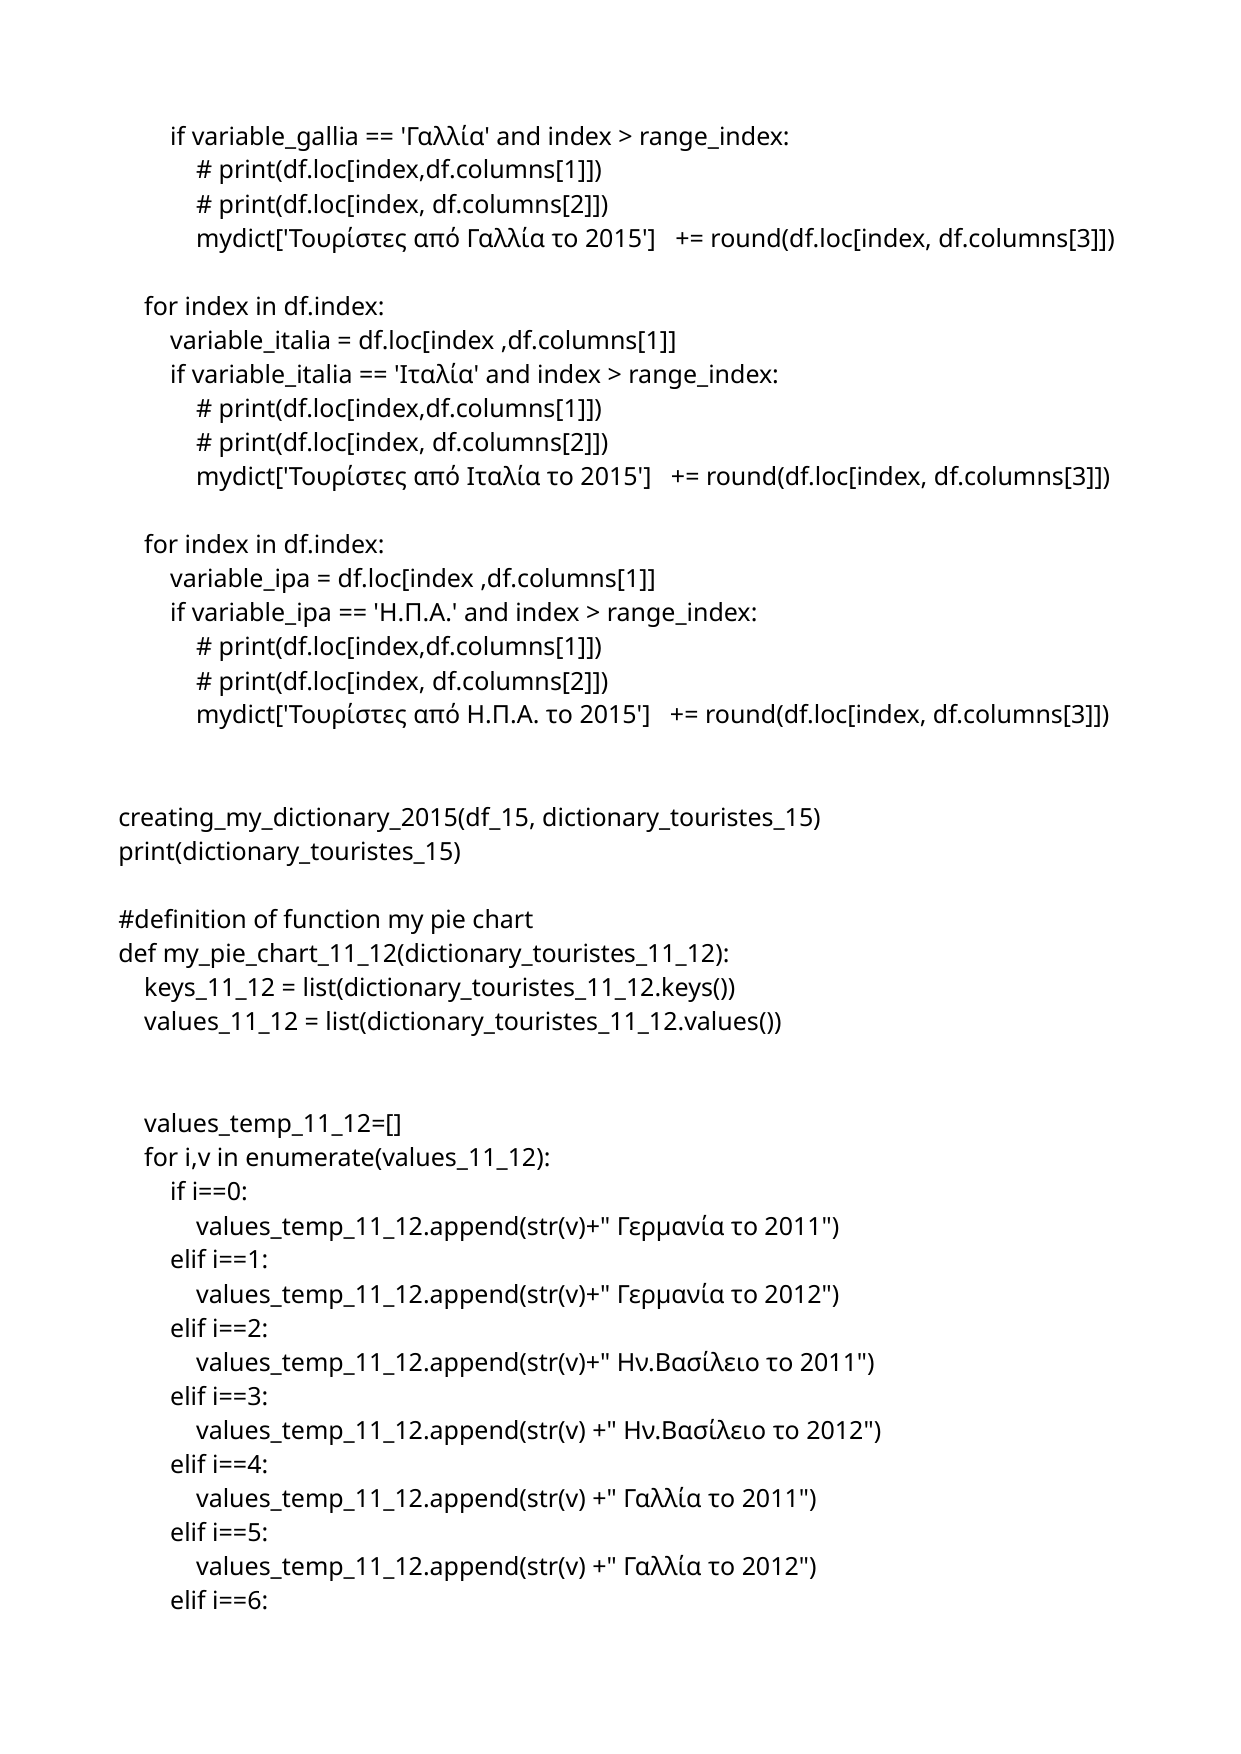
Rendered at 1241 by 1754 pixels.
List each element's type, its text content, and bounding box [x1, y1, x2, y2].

text values_temp_11_12.append(str(v)+" Γερμανία το 2012") [118, 1276, 1122, 1310]
text if variable_ipa == 'Η.Π.Α.' and index > range_index: [118, 595, 1122, 629]
text if variable_gallia == 'Γαλλία' and index > range_index: [118, 118, 1122, 152]
text values_temp_11_12.append(str(v)+" Ην.Βασίλειο το 2011") [118, 1344, 1122, 1378]
text # print(df.loc[index,df.columns[1]]) [118, 391, 1122, 425]
text creating_my_dictionary_2015(df_15, dictionary_touristes_15) [118, 799, 1122, 833]
text elif i==1: [118, 1242, 1122, 1276]
text values_11_12 = list(dictionary_touristes_11_12.values()) [118, 1004, 1122, 1038]
text elif i==2: [118, 1310, 1122, 1344]
text def my_pie_chart_11_12(dictionary_touristes_11_12): [118, 936, 1122, 970]
text # print(df.loc[index,df.columns[1]]) [118, 152, 1122, 186]
text for i,v in enumerate(values_11_12): [118, 1140, 1122, 1174]
text values_temp_11_12=[] [118, 1106, 1122, 1140]
text elif i==6: [118, 1583, 1122, 1617]
text if variable_italia == 'Ιταλία' and index > range_index: [118, 357, 1122, 391]
text mydict['Τουρίστες από Ιταλία το 2015'] += round(df.loc[index, df.columns[3]]) [118, 459, 1122, 493]
text for index in df.index: [118, 527, 1122, 561]
text variable_italia = df.loc[index ,df.columns[1]] [118, 322, 1122, 357]
text values_temp_11_12.append(str(v) +" Γαλλία το 2011") [118, 1481, 1122, 1515]
text mydict['Τουρίστες από Γαλλία το 2015'] += round(df.loc[index, df.columns[3]]) [118, 220, 1122, 254]
text values_temp_11_12.append(str(v) +" Γαλλία το 2012") [118, 1549, 1122, 1583]
text if i==0: [118, 1174, 1122, 1208]
text print(dictionary_touristes_15) [118, 833, 1122, 867]
text variable_ipa = df.loc[index ,df.columns[1]] [118, 561, 1122, 595]
text values_temp_11_12.append(str(v) +" Ην.Βασίλειο το 2012") [118, 1412, 1122, 1447]
text # print(df.loc[index, df.columns[2]]) [118, 186, 1122, 220]
text # print(df.loc[index, df.columns[2]]) [118, 663, 1122, 697]
text # print(df.loc[index,df.columns[1]]) [118, 629, 1122, 663]
text values_temp_11_12.append(str(v)+" Γερμανία το 2011") [118, 1208, 1122, 1242]
text keys_11_12 = list(dictionary_touristes_11_12.keys()) [118, 970, 1122, 1004]
text mydict['Τουρίστες από Η.Π.Α. το 2015'] += round(df.loc[index, df.columns[3]]) [118, 697, 1122, 731]
text elif i==4: [118, 1447, 1122, 1481]
text elif i==5: [118, 1515, 1122, 1549]
text elif i==3: [118, 1378, 1122, 1412]
text # print(df.loc[index, df.columns[2]]) [118, 425, 1122, 459]
text for index in df.index: [118, 288, 1122, 322]
text #definition of function my pie chart [118, 902, 1122, 936]
